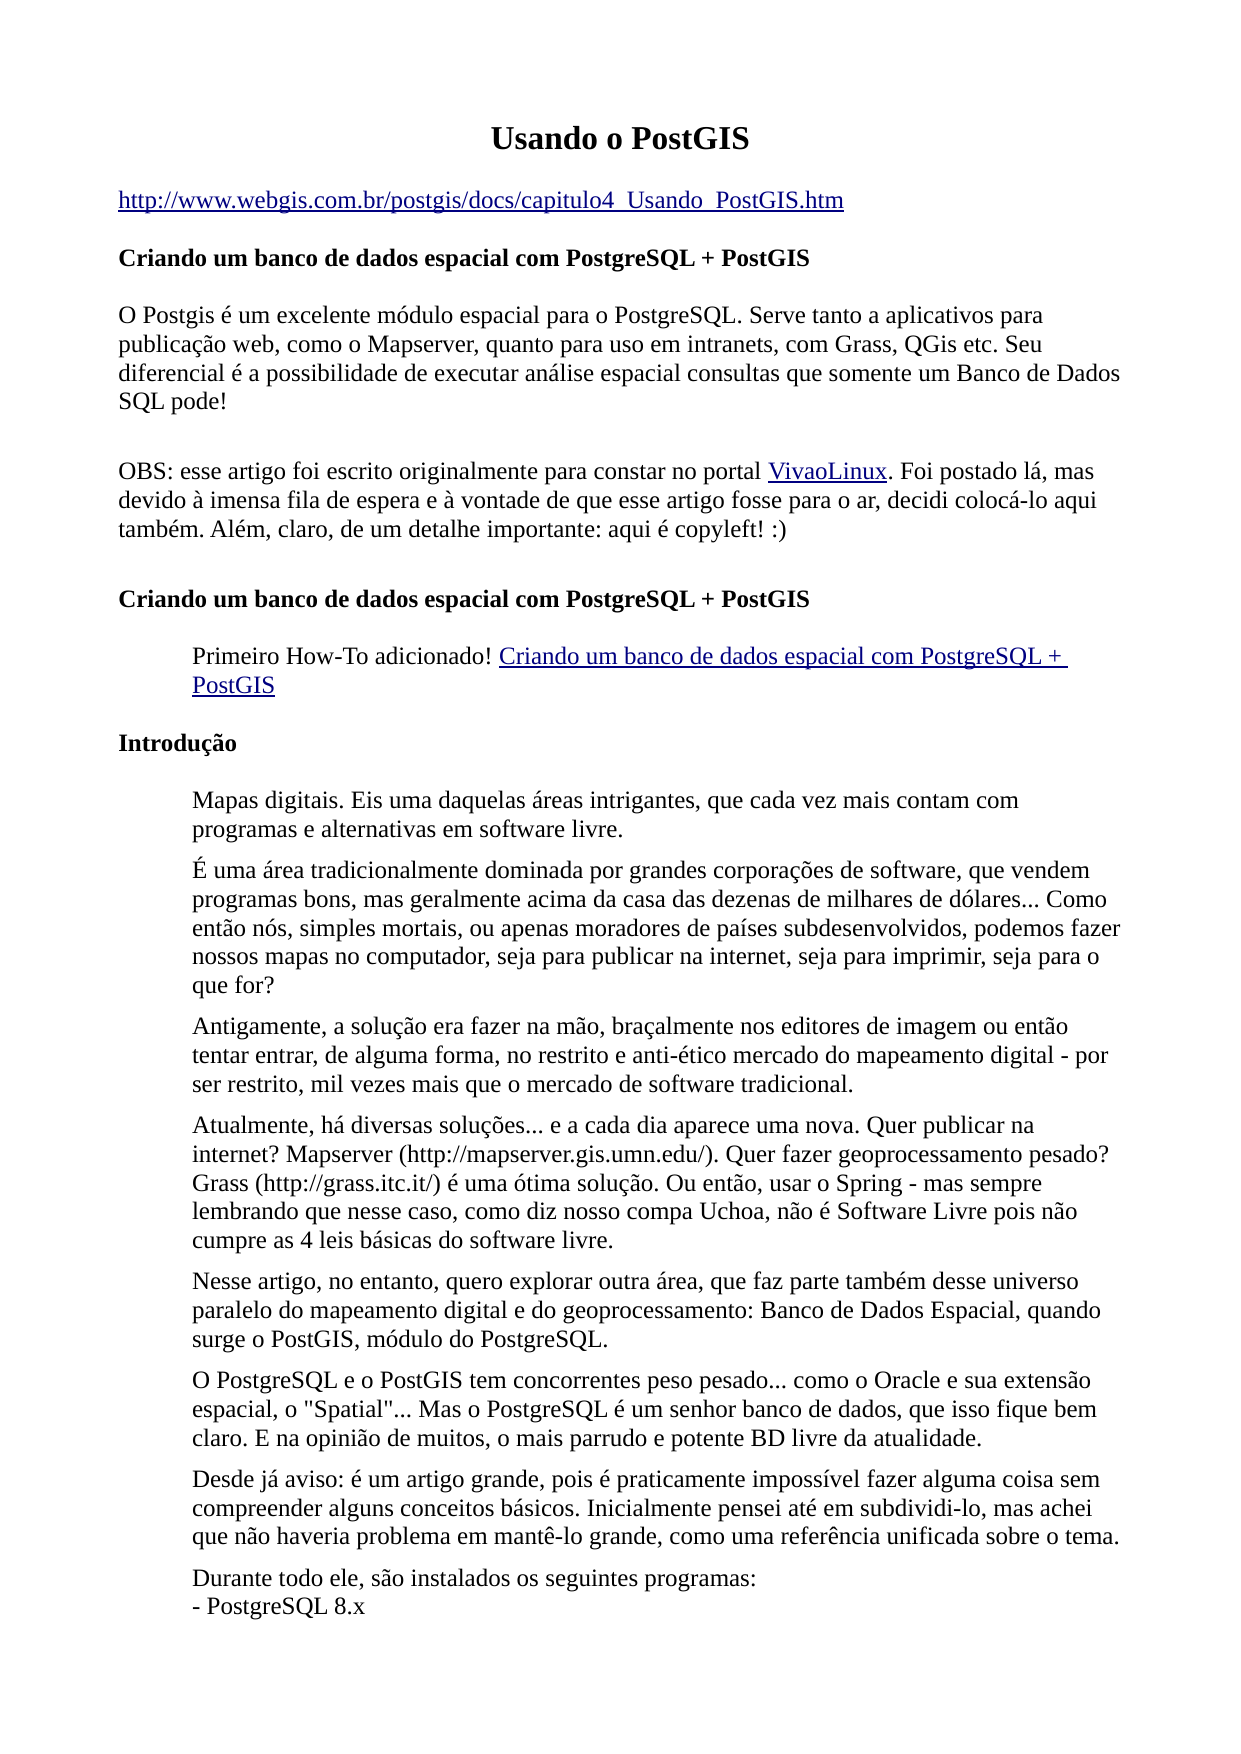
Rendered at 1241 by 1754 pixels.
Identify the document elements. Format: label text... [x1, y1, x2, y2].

list Nesse artigo, no entanto, quero explorar outra área, que faz parte também desse universo paralelo do mapeamento digital e do geoprocessamento: Banco de Dados Espacial, quando surge o PostGIS, módulo do PostgreSQL. [162, 1266, 1122, 1353]
text http://www.webgis.com.br/postgis/docs/capitulo4_Usando_PostGIS.htm [118, 185, 1122, 214]
text O Postgis é um excelente módulo espacial para o PostgreSQL. Serve tanto a aplicativos para publicação web, como o Mapserver, quanto para uso em intranets, com Grass, QGis etc. Seu diferencial é a possibilidade de executar análise espacial consultas que somente um Banco de Dados SQL pode! [118, 300, 1122, 415]
text Introdução [118, 728, 1122, 756]
list Durante todo ele, são instalados os seguintes programas: - PostgreSQL 8.x [162, 1563, 1122, 1620]
list Antigamente, a solução era fazer na mão, braçalmente nos editores de imagem ou então tentar entrar, de alguma forma, no restrito e anti-ético mercado do mapeamento digital - por ser restrito, mil vezes mais que o mercado de software tradicional. [162, 1011, 1122, 1098]
list O PostgreSQL e o PostGIS tem concorrentes peso pesado... como o Oracle e sua extensão espacial, o "Spatial"... Mas o PostgreSQL é um senhor banco de dados, que isso fique bem claro. E na opinião de muitos, o mais parrudo e potente BD livre da atualidade. [162, 1365, 1122, 1451]
list Desde já aviso: é um artigo grande, pois é praticamente impossível fazer alguma coisa sem compreender alguns conceitos básicos. Inicialmente pensei até em subdividi-lo, mas achei que não haveria problema em mantê-lo grande, como uma referência unificada sobre o tema. [162, 1464, 1122, 1550]
list Primeiro How-To adicionado! Criando um banco de dados espacial com PostgreSQL + PostGIS [162, 641, 1122, 699]
text Criando um banco de dados espacial com PostgreSQL + PostGIS [118, 584, 1122, 613]
list Atualmente, há diversas soluções... e a cada dia aparece uma nova. Quer publicar na internet? Mapserver (http://mapserver.gis.umn.edu/). Quer fazer geoprocessamento pesado? Grass (http://grass.itc.it/) é uma ótima solução. Ou então, usar o Spring - mas sempre lembrando que nesse caso, como diz nosso compa Uchoa, não é Software Livre pois não cumpre as 4 leis básicas do software livre. [162, 1110, 1122, 1254]
text Usando o PostGIS [118, 118, 1122, 156]
list Mapas digitais. Eis uma daquelas áreas intrigantes, que cada vez mais contam com programas e alternativas em software livre. [162, 785, 1122, 843]
text OBS: esse artigo foi escrito originalmente para constar no portal VivaoLinux. Foi postado lá, mas devido à imensa fila de espera e à vontade de que esse artigo fosse para o ar, decidi colocá-lo aqui também. Além, claro, de um detalhe importante: aqui é copyleft! :) [118, 456, 1122, 543]
list É uma área tradicionalmente dominada por grandes corporações de software, que vendem programas bons, mas geralmente acima da casa das dezenas de milhares de dólares... Como então nós, simples mortais, ou apenas moradores de países subdesenvolvidos, podemos fazer nossos mapas no computador, seja para publicar na internet, seja para imprimir, seja para o que for? [162, 855, 1122, 999]
text Criando um banco de dados espacial com PostgreSQL + PostGIS [118, 243, 1122, 271]
